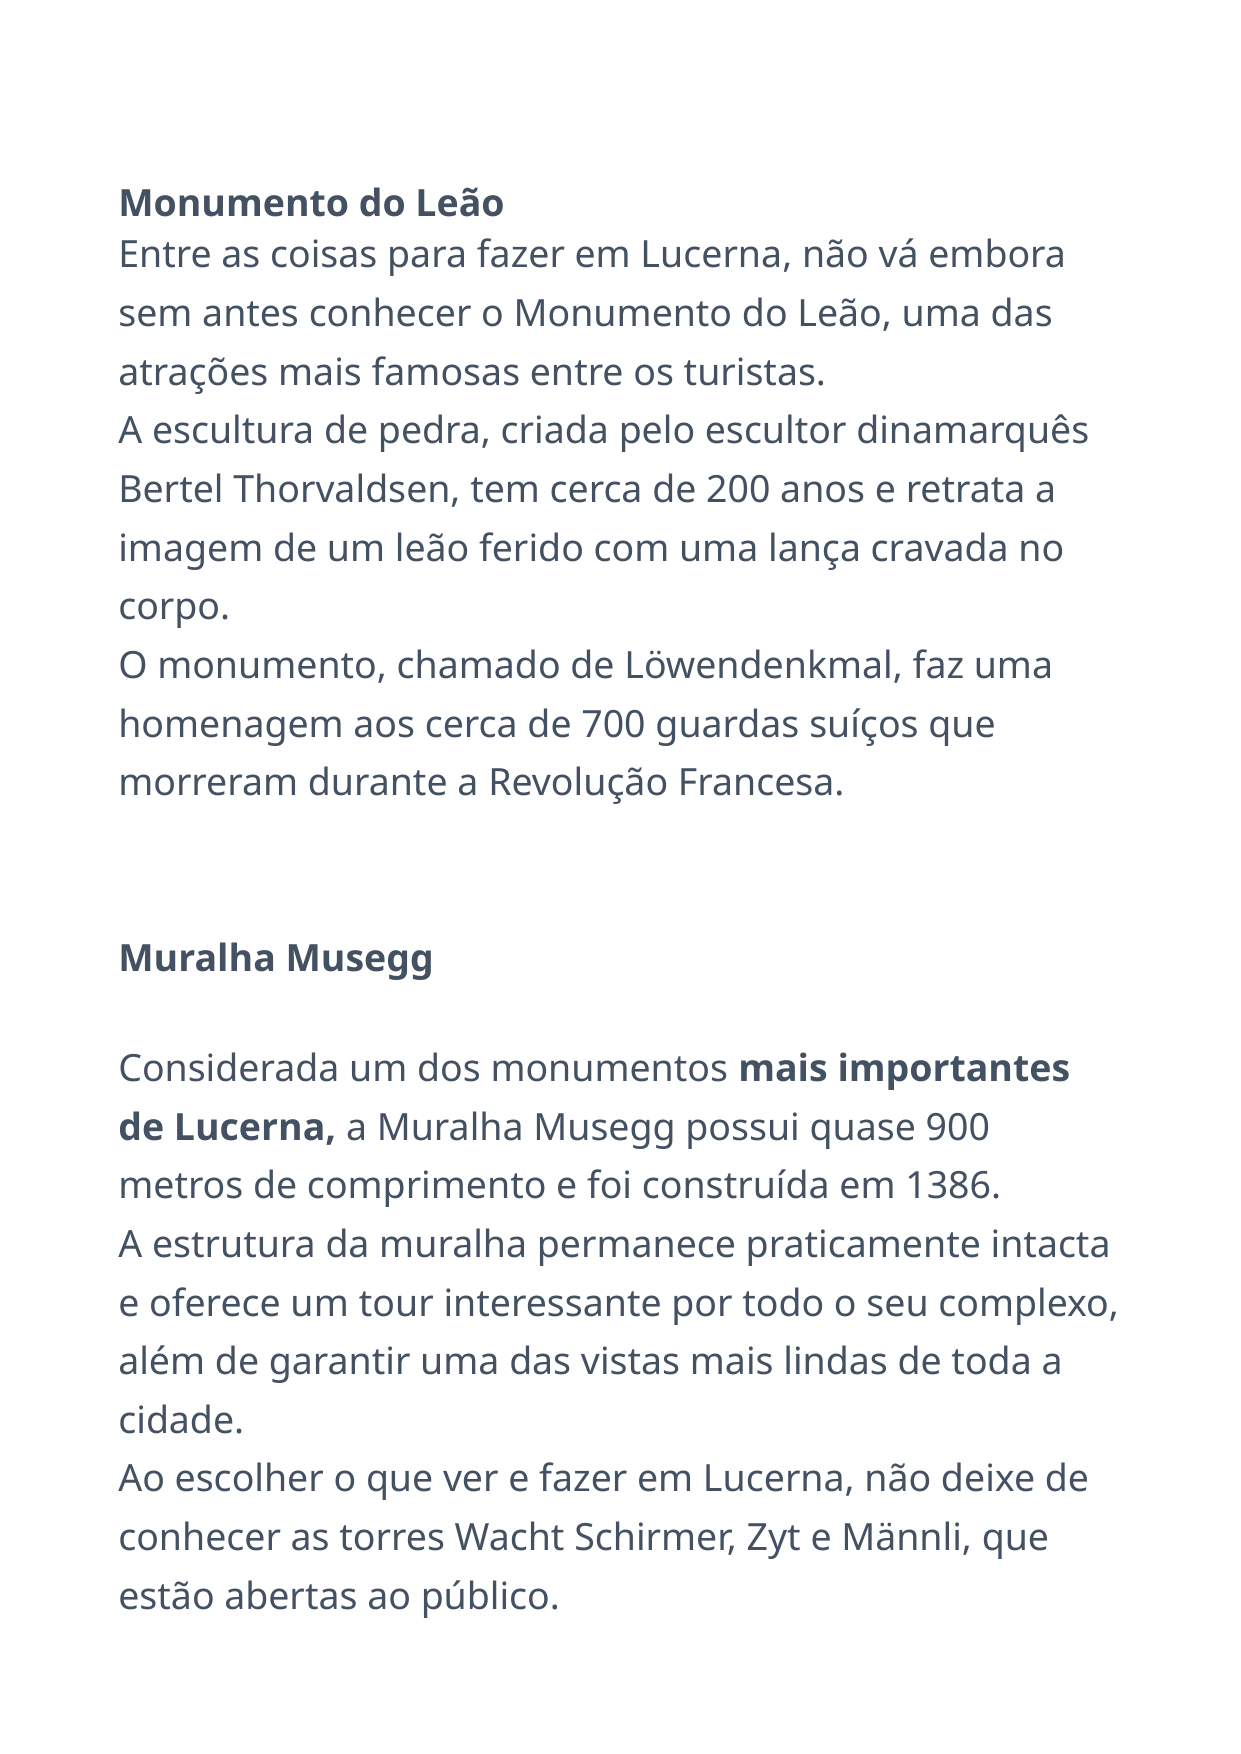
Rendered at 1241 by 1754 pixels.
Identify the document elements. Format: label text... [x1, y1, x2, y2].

text A escultura de pedra, criada pelo escultor dinamarquês Bertel Thorvaldsen, tem cerca de 200 anos e retrata a imagem de um leão ferido com uma lança cravada no corpo. [118, 404, 1122, 631]
text O monumento, chamado de Löwendenkmal, faz uma homenagem aos cerca de 700 guardas suíços que morreram durante a Revolução Francesa. [118, 638, 1122, 807]
text Entre as coisas para fazer em Lucerna, não vá embora sem antes conhecer o Monumento do Leão, uma das atrações mais famosas entre os turistas. [118, 228, 1122, 396]
text A estrutura da muralha permanece praticamente intacta e oferece um tour interessante por todo o seu complexo, além de garantir uma das vistas mais lindas de toda a cidade. [118, 1217, 1122, 1444]
text Considerada um dos monumentos mais importantes de Lucerna, a Muralha Musegg possui quase 900 metros de comprimento e foi construída em 1386. [118, 1041, 1122, 1209]
subtitle Muralha Musegg [118, 932, 1122, 983]
text Ao escolher o que ver e fazer em Lucerna, não deixe de conhecer as torres Wacht Schirmer, Zyt e Männli, que estão abertas ao público. [118, 1452, 1122, 1620]
subtitle Monumento do Leão [118, 177, 1122, 228]
